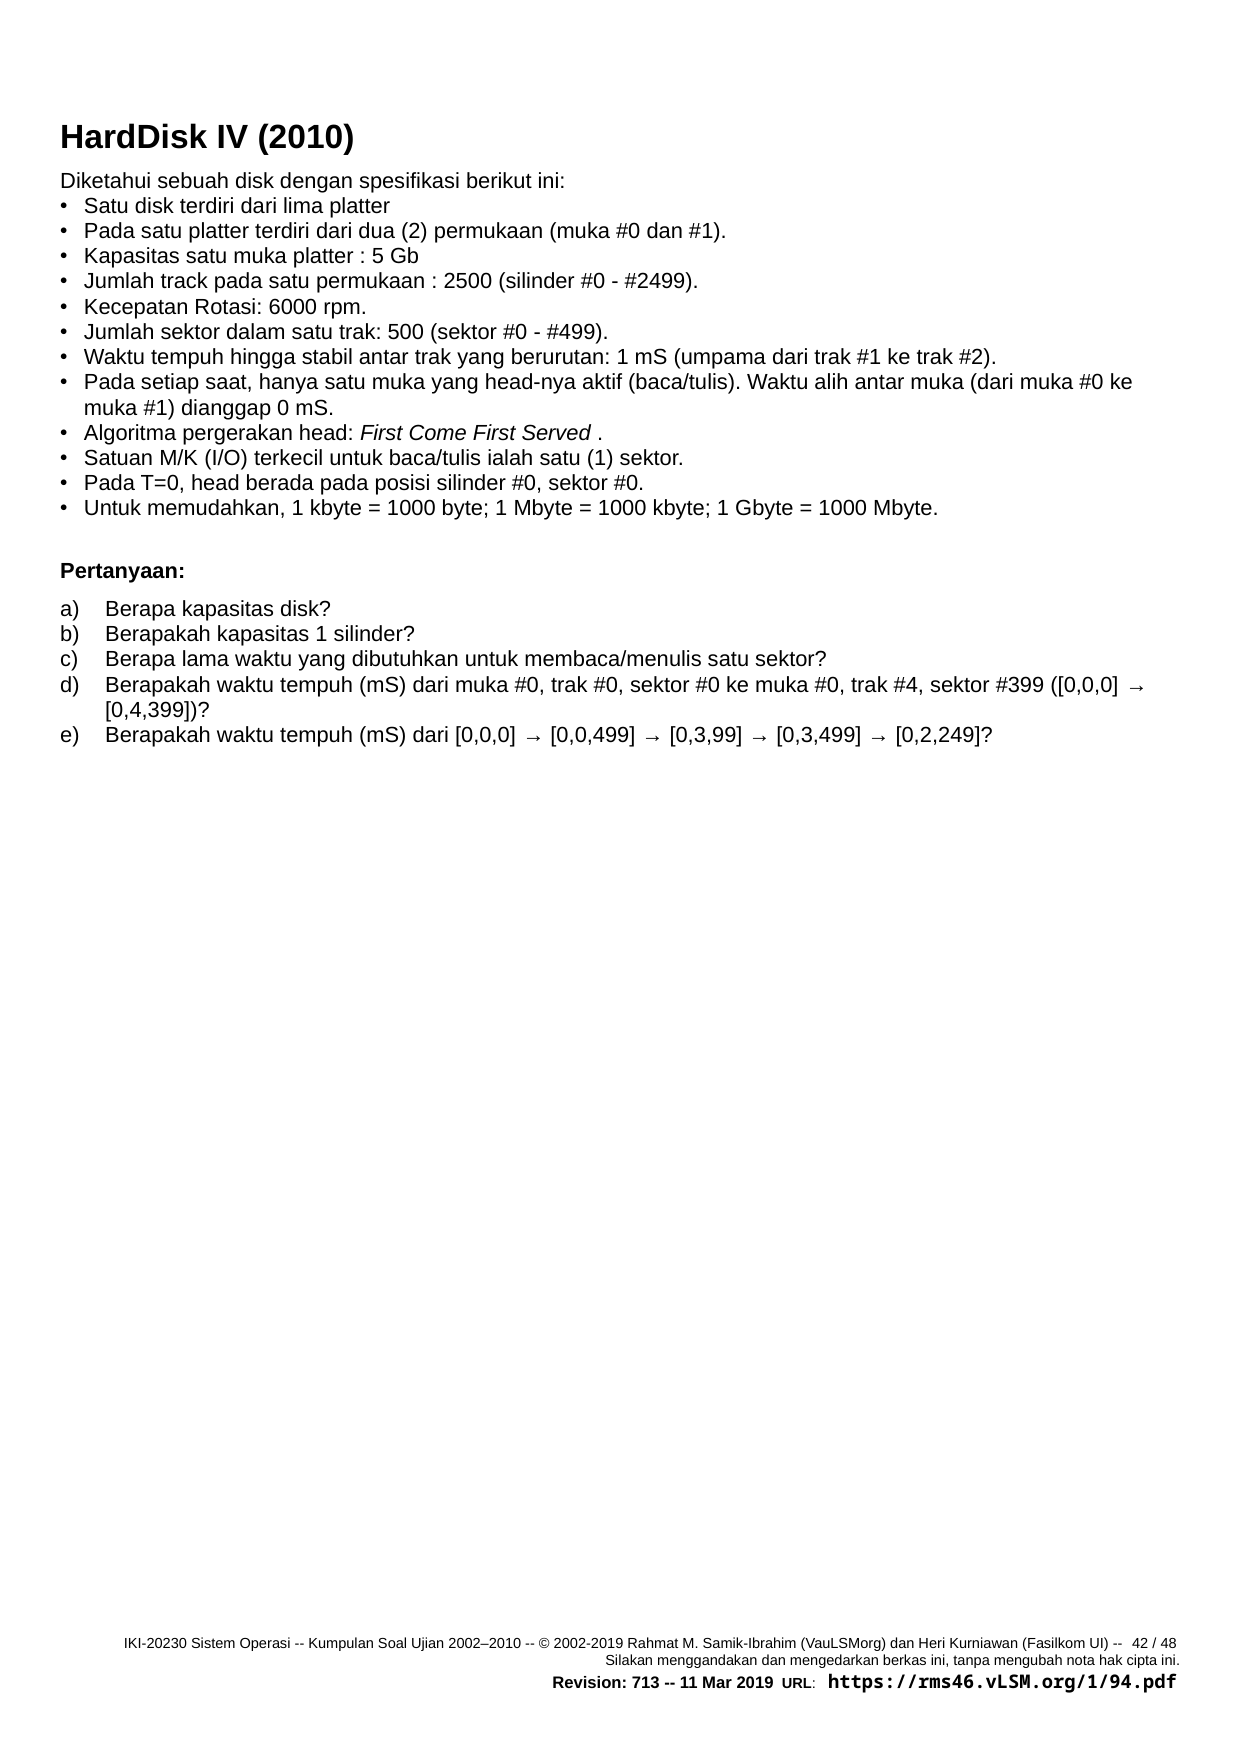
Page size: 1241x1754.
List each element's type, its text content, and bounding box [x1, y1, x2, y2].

list Satuan M/K (I/O) terkecil untuk baca/tulis ialah satu (1) sektor. [60, 445, 1181, 470]
list Berapa lama waktu yang dibutuhkan untuk membaca/menulis satu sektor? [60, 646, 1181, 672]
list Waktu tempuh hingga stabil antar trak yang berurutan: 1 mS (umpama dari trak #1 ke trak #2). [60, 344, 1181, 369]
list Berapakah waktu tempuh (mS) dari muka #0, trak #0, sektor #0 ke muka #0, trak #4, sektor #399 ([0,0,0] → [0,4,399])? [60, 672, 1181, 722]
list Berapa kapasitas disk? [60, 596, 1181, 621]
text Pertanyaan: [60, 558, 1181, 583]
subtitle HardDisk IV (2010) [60, 117, 1181, 156]
list Algoritma pergerakan head: First Come First Served . [60, 420, 1181, 445]
list Pada setiap saat, hanya satu muka yang head-nya aktif (baca/tulis). Waktu alih antar muka (dari muka #0 ke muka #1) dianggap 0 mS. [60, 369, 1181, 420]
list Berapakah kapasitas 1 silinder? [60, 621, 1181, 646]
list Kapasitas satu muka platter : 5 Gb [60, 243, 1181, 268]
list Berapakah waktu tempuh (mS) dari [0,0,0] → [0,0,499] → [0,3,99] → [0,3,499] → [0,2,249]? [60, 722, 1181, 747]
list Pada T=0, head berada pada posisi silinder #0, sektor #0. [60, 470, 1181, 495]
list Kecepatan Rotasi: 6000 rpm. [60, 294, 1181, 319]
text Diketahui sebuah disk dengan spesifikasi berikut ini: [60, 168, 1181, 193]
list Jumlah sektor dalam satu trak: 500 (sektor #0 - #499). [60, 319, 1181, 344]
list Satu disk terdiri dari lima platter [60, 193, 1181, 218]
list Pada satu platter terdiri dari dua (2) permukaan (muka #0 dan #1). [60, 218, 1181, 243]
list Untuk memudahkan, 1 kbyte = 1000 byte; 1 Mbyte = 1000 kbyte; 1 Gbyte = 1000 Mbyte. [60, 495, 1181, 521]
list Jumlah track pada satu permukaan : 2500 (silinder #0 - #2499). [60, 268, 1181, 294]
